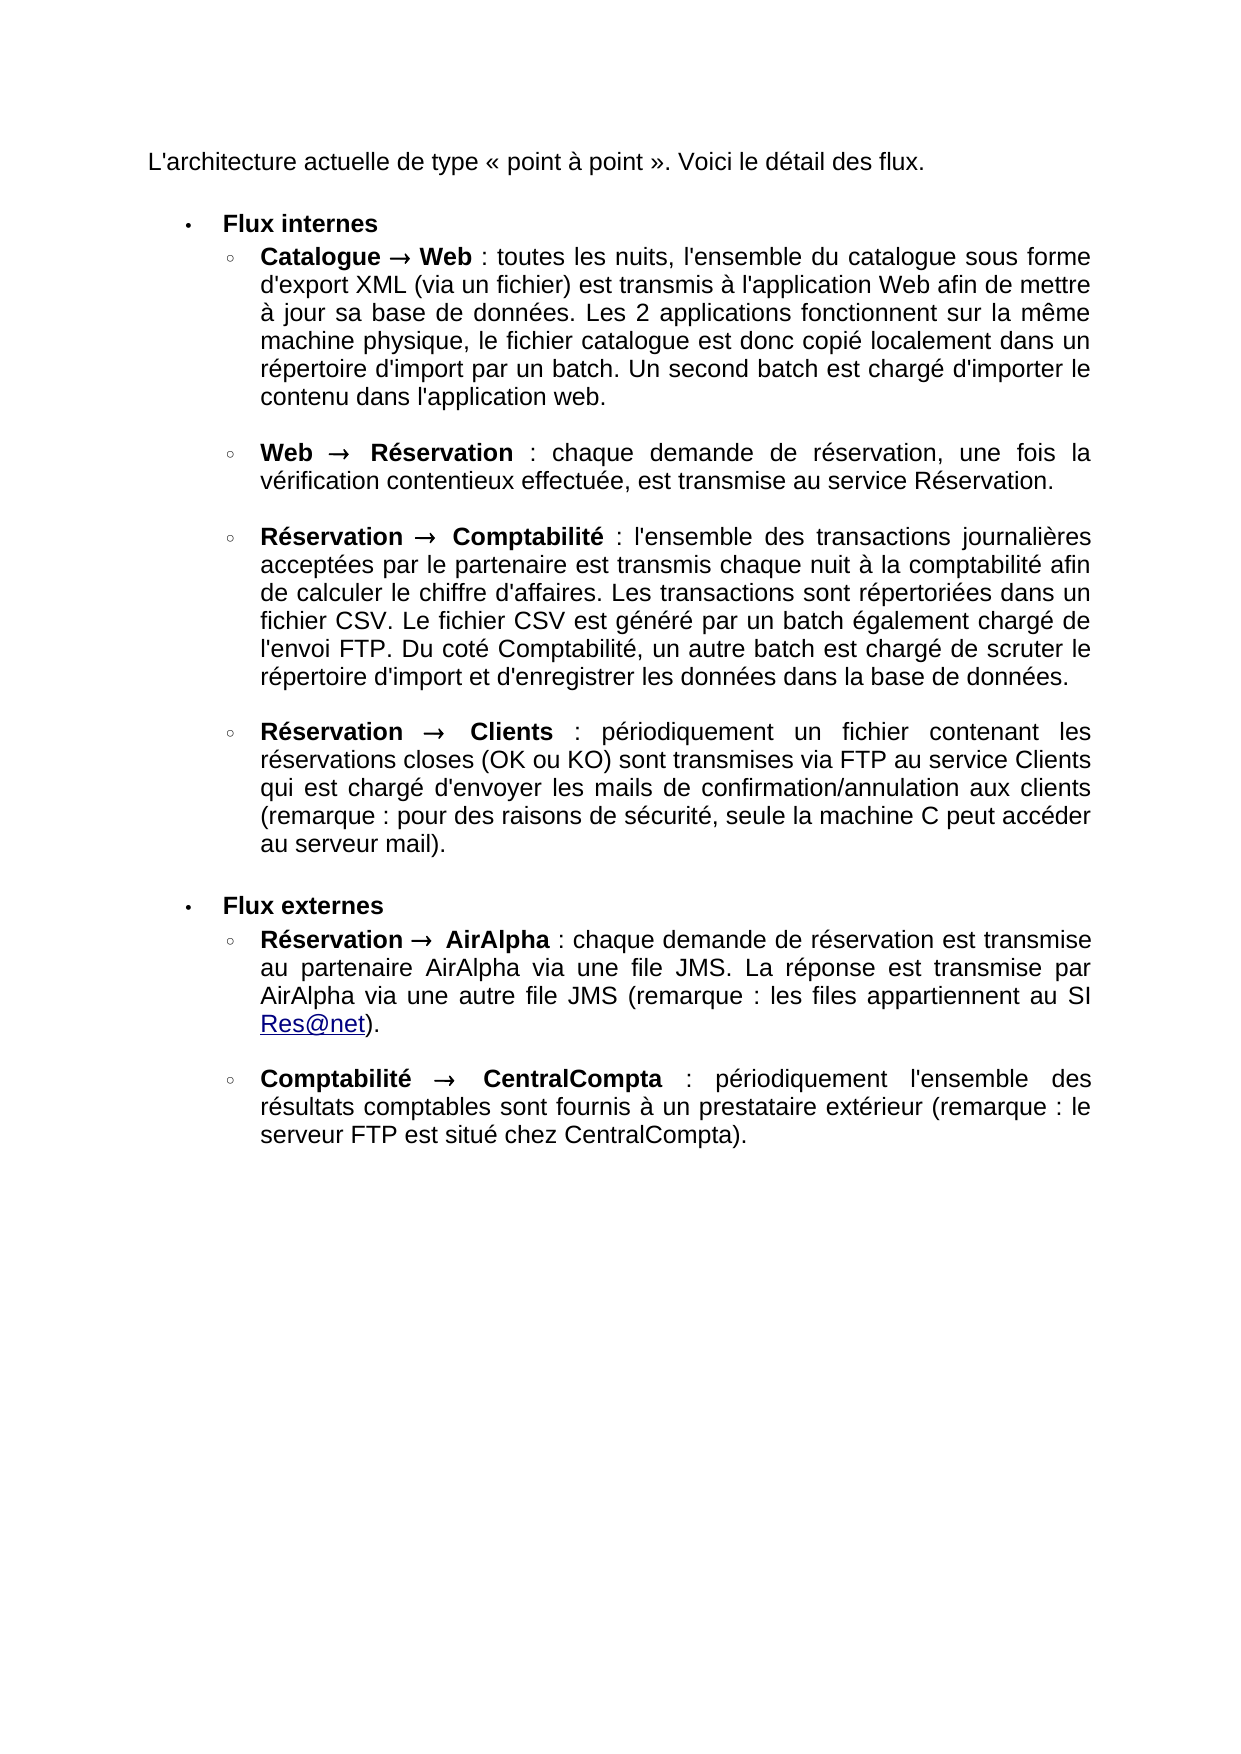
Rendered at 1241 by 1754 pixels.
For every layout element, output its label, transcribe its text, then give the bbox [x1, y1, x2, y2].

list Flux internes [185, 209, 1092, 237]
list Réservation  AirAlpha : chaque demande de réservation est transmise au partenaire AirAlpha via une file JMS. La réponse est transmise par AirAlpha via une autre file JMS (remarque : les files appartiennent au SI Res@net). [223, 926, 1092, 1037]
list Réservation  Comptabilité : l'ensemble des transactions journalières acceptées par le partenaire est transmis chaque nuit à la comptabilité afin de calculer le chiffre d'affaires. Les transactions sont répertoriées dans un fichier CSV. Le fichier CSV est généré par un batch également chargé de l'envoi FTP. Du coté Comptabilité, un autre batch est chargé de scruter le répertoire d'import et d'enregistrer les données dans la base de données. [223, 523, 1092, 690]
list Flux externes [185, 892, 1092, 919]
text L'architecture actuelle de type « point à point ». Voici le détail des flux. [148, 148, 1092, 176]
list Réservation  Clients : périodiquement un fichier contenant les réservations closes (OK ou KO) sont transmises via FTP au service Clients qui est chargé d'envoyer les mails de confirmation/annulation aux clients (remarque : pour des raisons de sécurité, seule la machine C peut accéder au serveur mail). [223, 718, 1092, 858]
list Catalogue  Web : toutes les nuits, l'ensemble du catalogue sous forme d'export XML (via un fichier) est transmis à l'application Web afin de mettre à jour sa base de données. Les 2 applications fonctionnent sur la même machine physique, le fichier catalogue est donc copié localement dans un répertoire d'import par un batch. Un second batch est chargé d'importer le contenu dans l'application web. [223, 243, 1092, 411]
list Comptabilité  CentralCompta : périodiquement l'ensemble des résultats comptables sont fournis à un prestataire extérieur (remarque : le serveur FTP est situé chez CentralCompta). [223, 1065, 1092, 1149]
list Web  Réservation : chaque demande de réservation, une fois la vérification contentieux effectuée, est transmise au service Réservation. [223, 439, 1092, 495]
